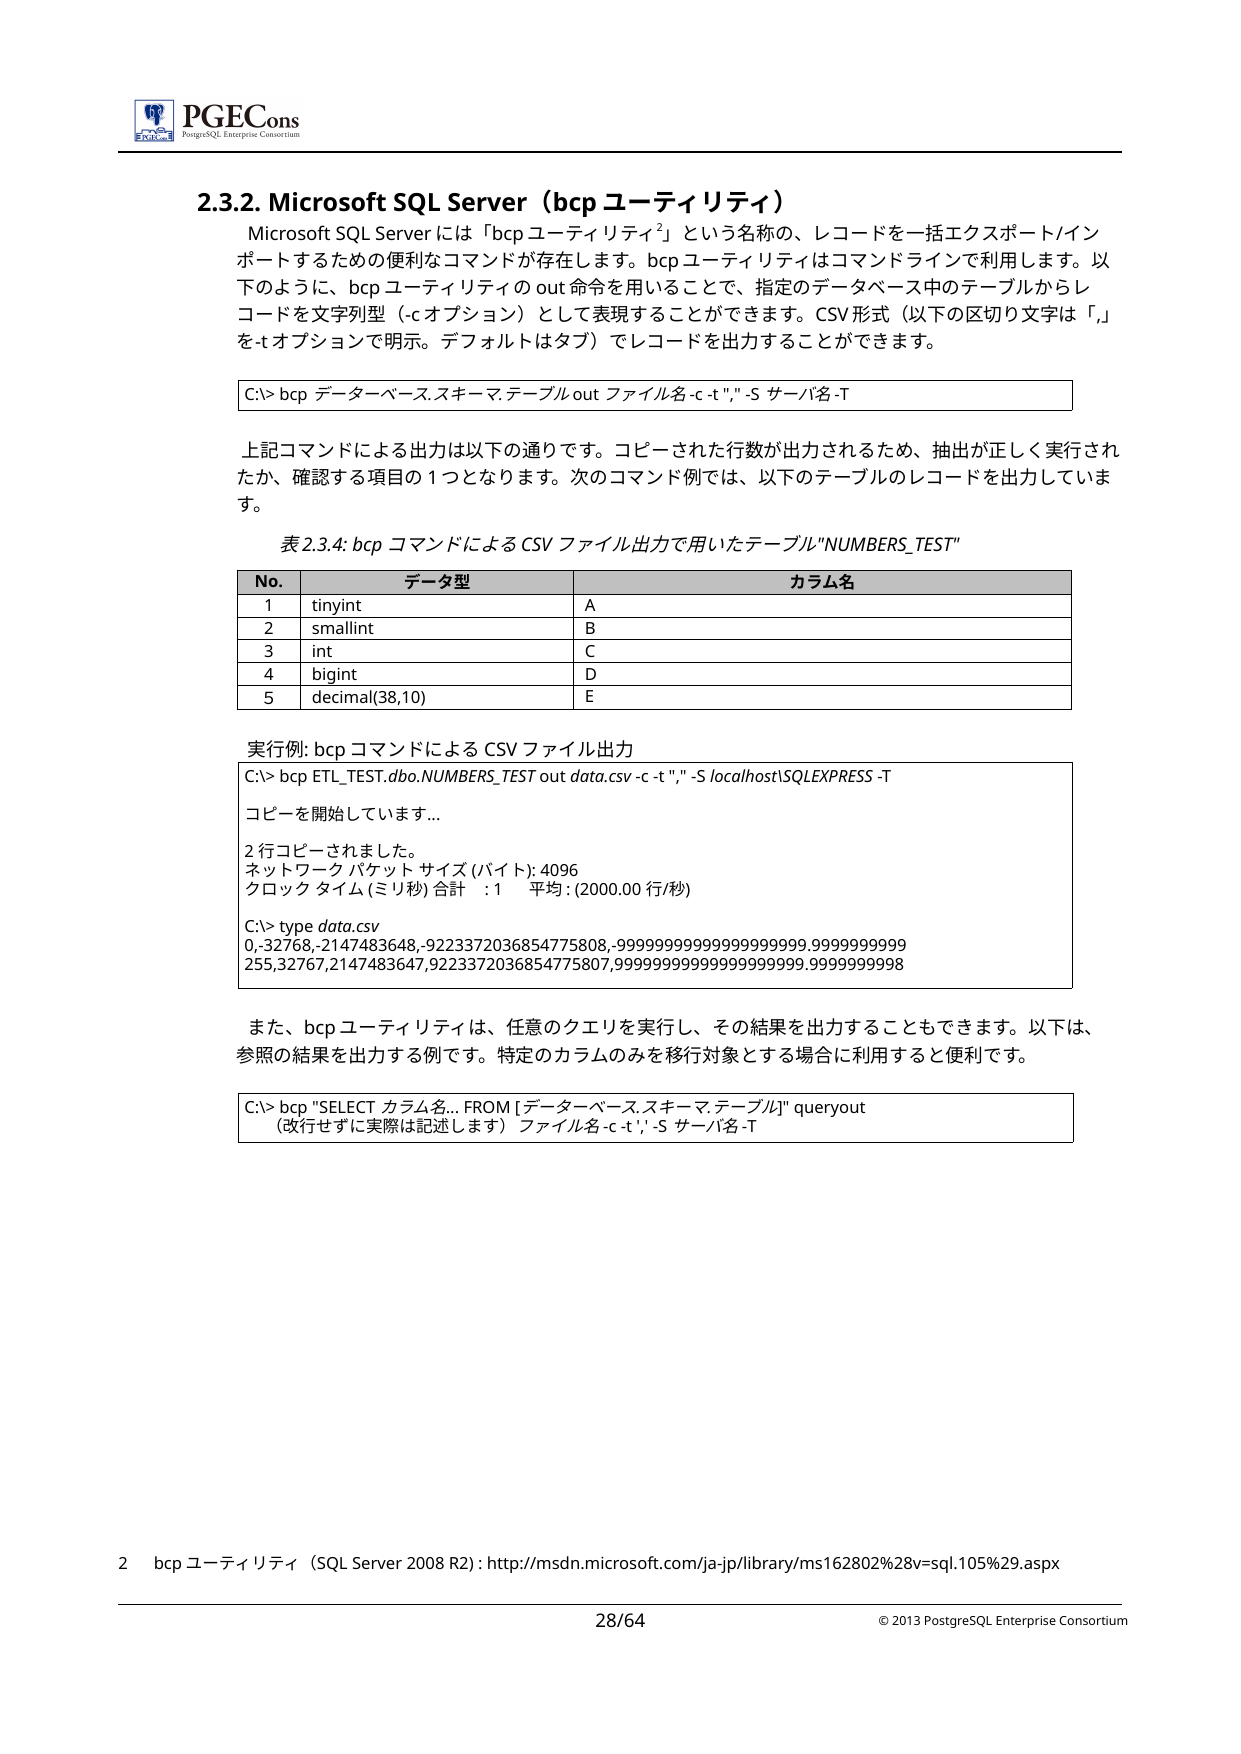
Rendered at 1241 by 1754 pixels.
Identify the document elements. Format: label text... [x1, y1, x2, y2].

text 表 2.3.4: bcpコマンドによるCSVファイル出力で用いたテーブル"NUMBERS_TEST" [118, 530, 1122, 557]
table_cell A [574, 595, 1071, 617]
table_cell tinyint [301, 595, 573, 617]
text 実行例: bcpコマンドによるCSVファイル出力 [236, 735, 1122, 762]
text 上記コマンドによる出力は以下の通りです。コピーされた行数が出力されるため、抽出が正しく実行されたか、確認する項目の1つとなります。次のコマンド例では、以下のテーブルのレコードを出力しています。 [236, 436, 1122, 517]
table_cell E [574, 686, 1071, 709]
table_header カラム名 [574, 571, 1071, 594]
table_header データ型 [301, 571, 573, 594]
subtitle Microsoft SQL Server（bcpユーティリティ） [197, 182, 1122, 218]
text また、bcpユーティリティは、任意のクエリを実行し、その結果を出力することもできます。以下は、参照の結果を出力する例です。特定のカラムのみを移行対象とする場合に利用すると便利です。 [236, 1013, 1122, 1067]
table_cell ５ [238, 686, 300, 709]
table_cell C [574, 640, 1071, 662]
table_header C:\> bcp "SELECT カラム名... FROM [データーベース.スキーマ.テーブル]" queryout （改行せずに実際は記述します）ファイル名 -c -t ',' -S サーバ名 -T [239, 1094, 1073, 1142]
table_cell B [574, 618, 1071, 639]
table_header C:\> bcp ETL_TEST.dbo.NUMBERS_TEST out data.csv -c -t "," -S localhost\SQLEXPRESS -T コピーを開始しています... 2 行コピーされました。 ネットワーク パケット サイズ (バイト): 4096 クロック タイム (ミリ秒) 合計 : 1 平均 : (2000.00 行/秒) C:\> type data.csv 0,-32768,-2147483648,-9223372036854775808,-99999999999999999999.9999999999 255,32767,2147483647,9223372036854775807,99999999999999999999.9999999998 [239, 763, 1072, 987]
table_cell smallint [301, 618, 573, 639]
table_header No. [238, 571, 300, 594]
table_cell 3 [238, 640, 300, 662]
text bcpユーティリティ（SQL Server 2008 R2) : http://msdn.microsoft.com/ja-jp/library/ms162802%28v=sql.105%29.aspx [118, 1550, 1122, 1574]
table_cell decimal(38,10) [301, 686, 573, 709]
table_header C:\> bcp データーベース.スキーマ.テーブル outファイル名 -c -t "," -S サーバ名 -T [239, 381, 1072, 410]
text Microsoft SQL Serverには「bcpユーティリティ」という名称の、レコードを一括エクスポート/インポートするための便利なコマンドが存在します。bcpユーティリティはコマンドラインで利用します。以下のように、bcpユーティリティのout命令を用いることで、指定のデータベース中のテーブルからレコードを文字列型（-cオプション）として表現することができます。CSV形式（以下の区切り文字は「,」を-tオプションで明示。デフォルトはタブ）でレコードを出力することができます。 [236, 218, 1122, 354]
table_cell 4 [238, 663, 300, 685]
table_cell bigint [301, 663, 573, 685]
table_cell 2 [238, 618, 300, 639]
table_cell int [301, 640, 573, 662]
picture [128, 94, 306, 147]
table_cell D [574, 663, 1071, 685]
table_cell 1 [238, 595, 300, 617]
